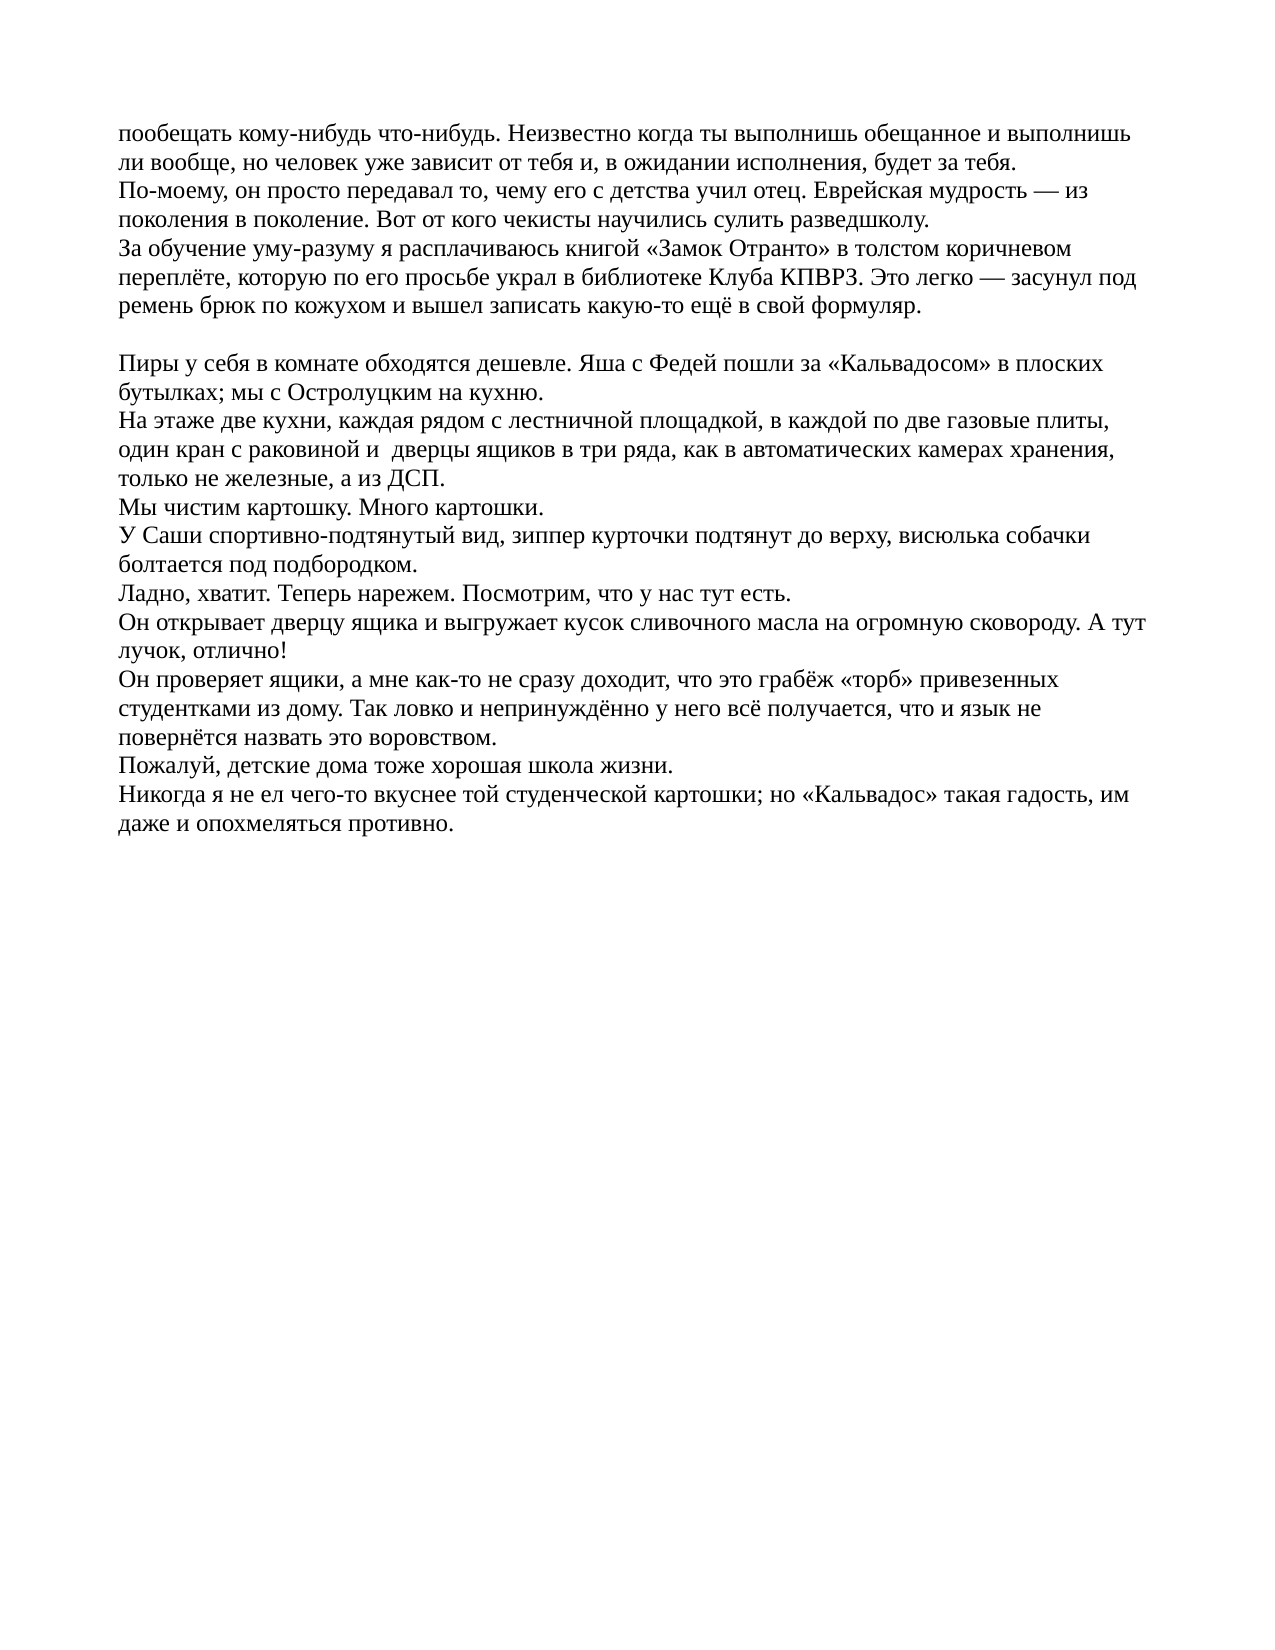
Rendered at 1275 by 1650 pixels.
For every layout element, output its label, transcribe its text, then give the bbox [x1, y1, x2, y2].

text По-моему, он просто передавал то, чему его с детства учил отец. Еврейская мудрость — из поколения в поколение. Вот от кого чекисты научились сулить разведшколу. [118, 176, 1157, 233]
text Мы чистим картошку. Много картошки. [118, 492, 1157, 521]
text За обучение уму-разуму я расплачиваюсь книгой «Замок Отранто» в толстом коричневом переплёте, которую по его просьбе украл в библиотеке Клуба КПВРЗ. Это легко — засунул под ремень брюк по кожухом и вышел записать какую-то ещё в свой формуляр. [118, 233, 1157, 319]
text Пожалуй, детские дома тоже хорошая школа жизни. [118, 751, 1157, 779]
text Никогда я не ел чего-то вкуснее той студенческой картошки; но «Кальвадос» такая гадость, им даже и опохмеляться противно. [118, 779, 1157, 837]
text На этаже две кухни, каждая рядом с лестничной площадкой, в каждой по две газовые плиты, один кран с раковиной и дверцы ящиков в три ряда, как в автоматических камерах хранения, только не железные, а из ДСП. [118, 406, 1157, 492]
text Он открывает дверцу ящика и выгружает кусок сливочного масла на огромную сковороду. А тут лучок, отлично! [118, 607, 1157, 664]
text Ладно, хватит. Теперь нарежем. Посмотрим, что у нас тут есть. [118, 578, 1157, 607]
text пообещать кому-нибудь что-нибудь. Неизвестно когда ты выполнишь обещанное и выполнишь ли вообще, но человек уже зависит от тебя и, в ожидании исполнения, будет за тебя. [118, 118, 1157, 176]
text Он проверяет ящики, а мне как-то не сразу доходит, что это грабёж «торб» привезенных студентками из дому. Так ловко и непринуждённо у него всё получается, что и язык не повернётся назвать это воровством. [118, 664, 1157, 751]
text У Саши спортивно-подтянутый вид, зиппер курточки подтянут до верху, висюлька собачки болтается под подбородком. [118, 521, 1157, 578]
text Пиры у себя в комнате обходятся дешевле. Яша с Федей пошли за «Кальвадосом» в плоских бутылках; мы с Остролуцким на кухню. [118, 348, 1157, 406]
